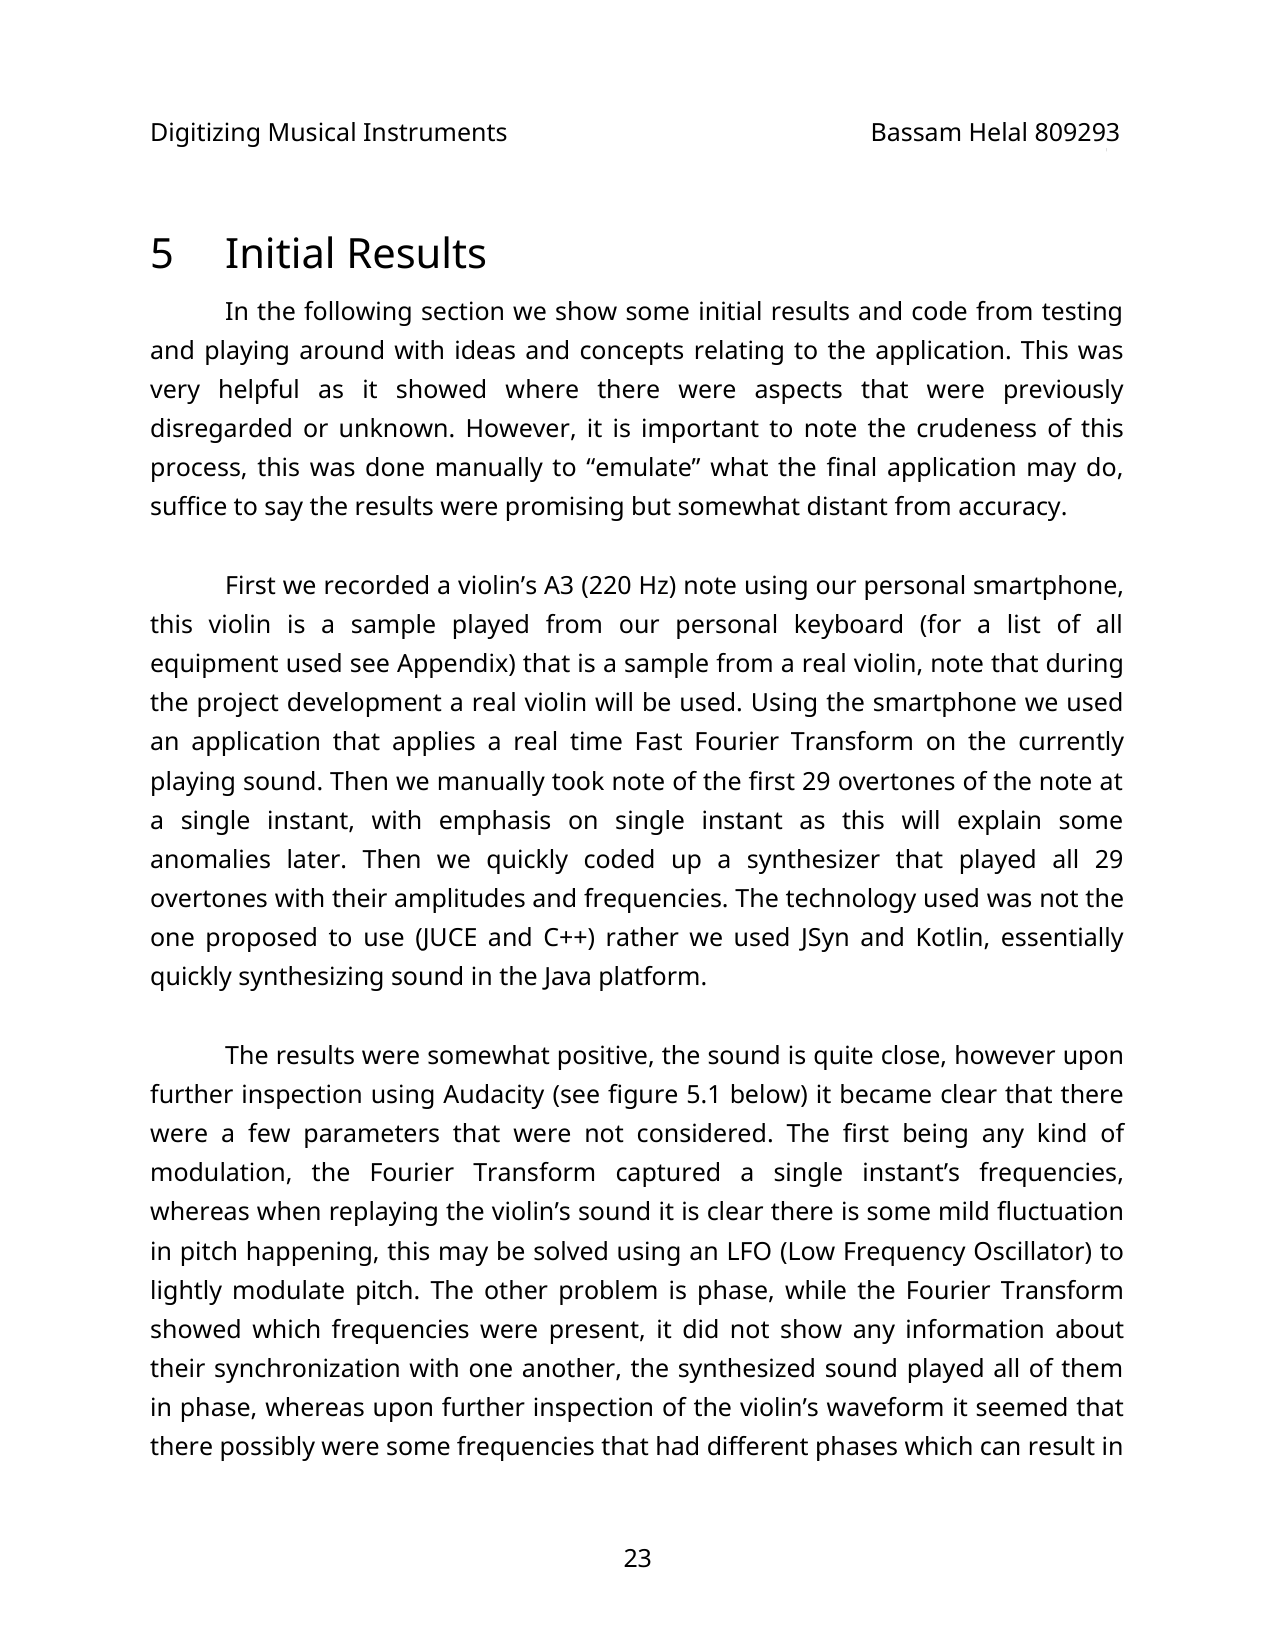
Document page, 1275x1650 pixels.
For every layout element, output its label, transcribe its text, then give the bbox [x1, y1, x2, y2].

text In the following section we show some initial results and code from testing and playing around with ideas and concepts relating to the application. This was very helpful as it showed where there were aspects that were previously disregarded or unknown. However, it is important to note the crudeness of this process, this was done manually to “emulate” what the final application may do, suffice to say the results were promising but somewhat distant from accuracy. [150, 293, 1125, 523]
text The results were somewhat positive, the sound is quite close, however upon further inspection using Audacity (see figure 5.1 below) it became clear that there were a few parameters that were not considered. The first being any kind of modulation, the Fourier Transform captured a single instant’s frequencies, whereas when replaying the violin’s sound it is clear there is some mild fluctuation in pitch happening, this may be solved using an LFO (Low Frequency Oscillator) to lightly modulate pitch. The other problem is phase, while the Fourier Transform showed which frequencies were present, it did not show any information about their synchronization with one another, the synthesized sound played all of them in phase, whereas upon further inspection of the violin’s waveform it seemed that there possibly were some frequencies that had different phases which can result in [150, 1037, 1125, 1463]
text First we recorded a violin’s A3 (220 Hz) note using our personal smartphone, this violin is a sample played from our personal keyboard (for a list of all equipment used see Appendix) that is a sample from a real violin, note that during the project development a real violin will be used. Using the smartphone we used an application that applies a real time Fast Fourier Transform on the currently playing sound. Then we manually took note of the first 29 overtones of the note at a single instant, with emphasis on single instant as this will explain some anomalies later. Then we quickly coded up a synthesizer that played all 29 overtones with their amplitudes and frequencies. The technology used was not the one proposed to use (JUCE and C++) rather we used JSyn and Kotlin, essentially quickly synthesizing sound in the Java platform. [150, 567, 1125, 993]
subtitle 5 Initial Results [150, 224, 1125, 281]
